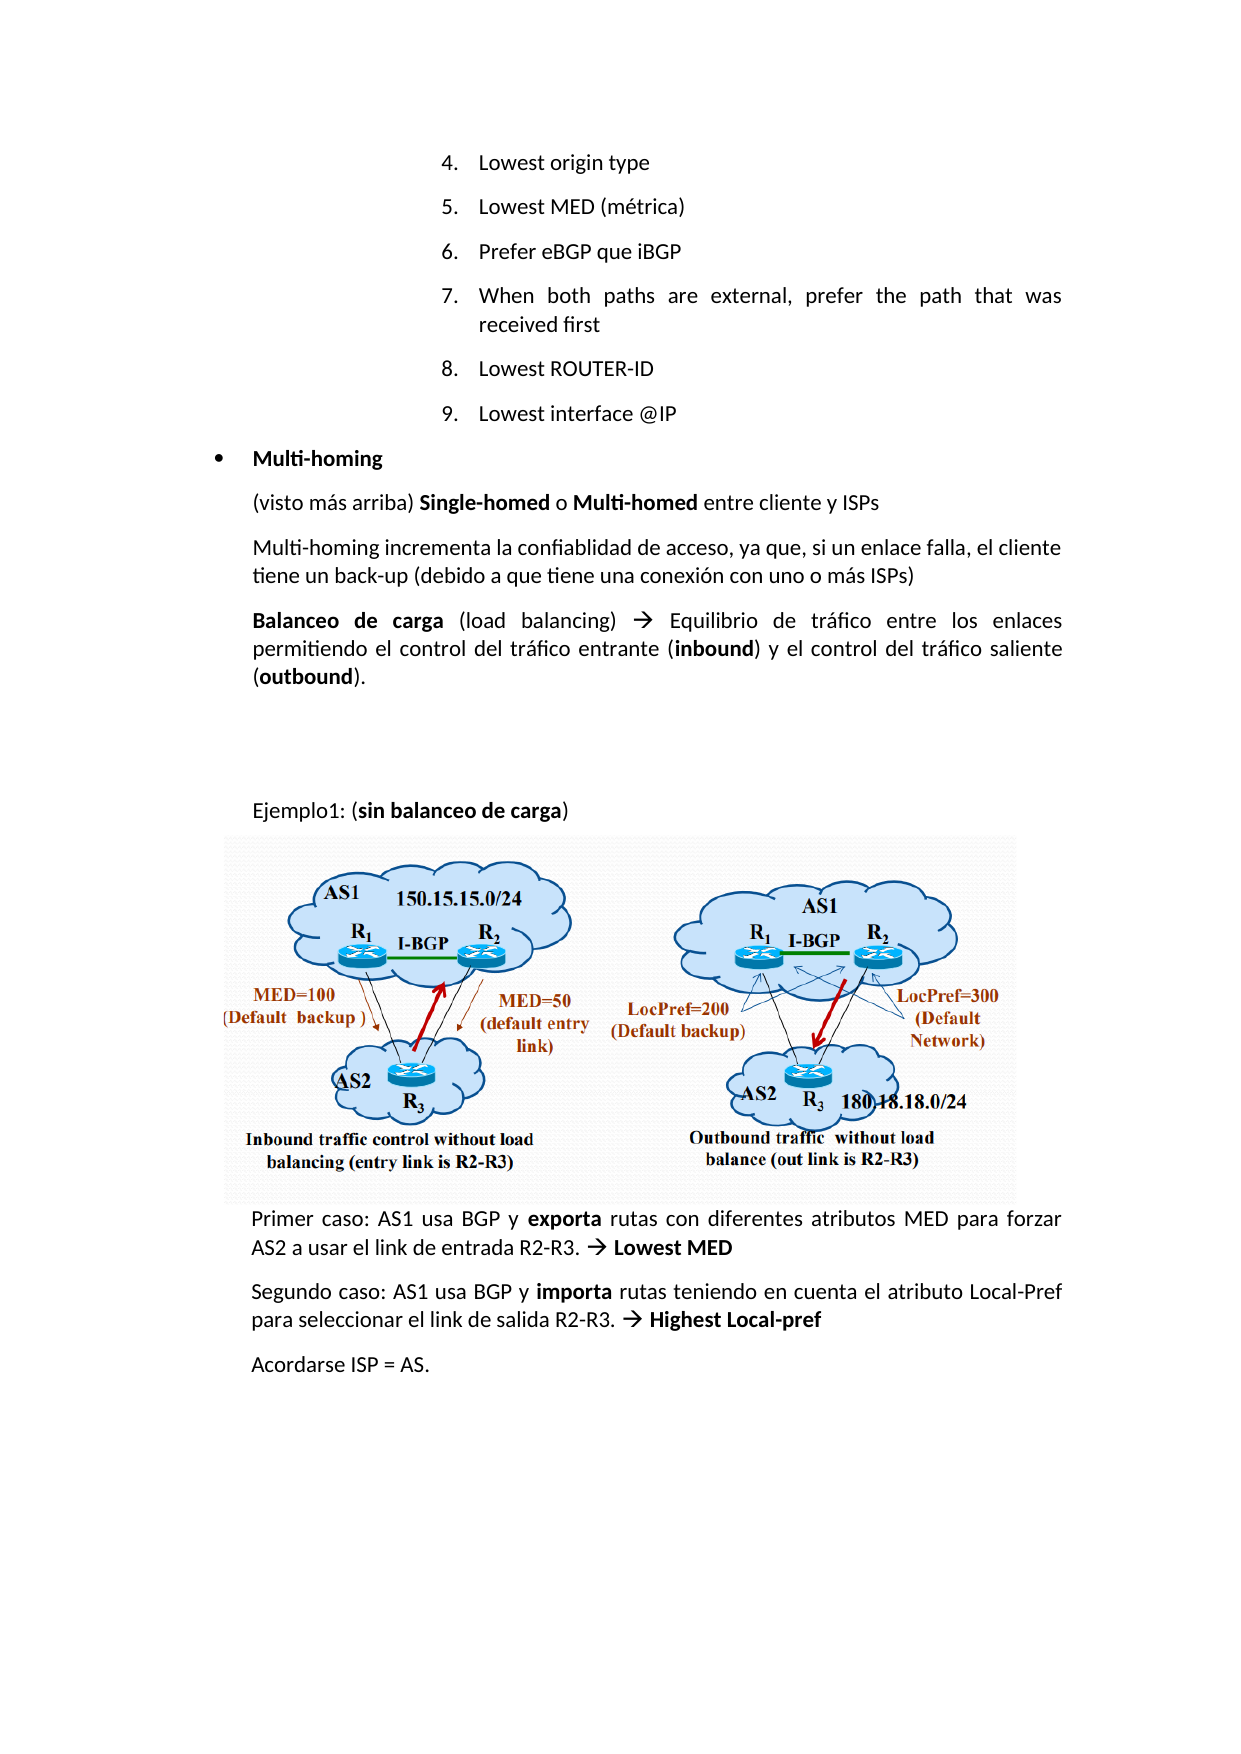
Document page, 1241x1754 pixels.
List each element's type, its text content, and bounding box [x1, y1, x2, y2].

list Lowest MED (métrica) [441, 192, 1063, 220]
list Multi-homing [215, 444, 1063, 472]
list Prefer eBGP que iBGP [441, 237, 1063, 265]
list Lowest interface @IP [441, 399, 1063, 427]
list Balanceo de carga (load balancing)  Equilibrio de tráfico entre los enlaces permitiendo el control del tráfico entrante (inbound) y el control del tráfico saliente (outbound). [252, 606, 1063, 690]
list (visto más arriba) Single-homed o Multi-homed entre cliente y ISPs [252, 488, 1063, 516]
list Ejemplo1: (sin balanceo de carga) [252, 796, 1063, 824]
list Acordarse ISP = AS. [251, 1350, 1063, 1378]
list Multi-homing incrementa la confiablidad de acceso, ya que, si un enlace falla, el cliente tiene un back-up (debido a que tiene una conexión con uno o más ISPs) [252, 533, 1063, 589]
list Segundo caso: AS1 usa BGP y importa rutas teniendo en cuenta el atributo Local-Pref para seleccionar el link de salida R2-R3.  Highest Local-pref [251, 1277, 1063, 1333]
list Primer caso: AS1 usa BGP y exporta rutas con diferentes atributos MED para forzar AS2 a usar el link de entrada R2-R3.  Lowest MED [251, 841, 1063, 1261]
list When both paths are external, prefer the path that was received first [441, 282, 1063, 338]
list Lowest origin type [441, 148, 1063, 176]
list Lowest ROUTER-ID [441, 354, 1063, 382]
